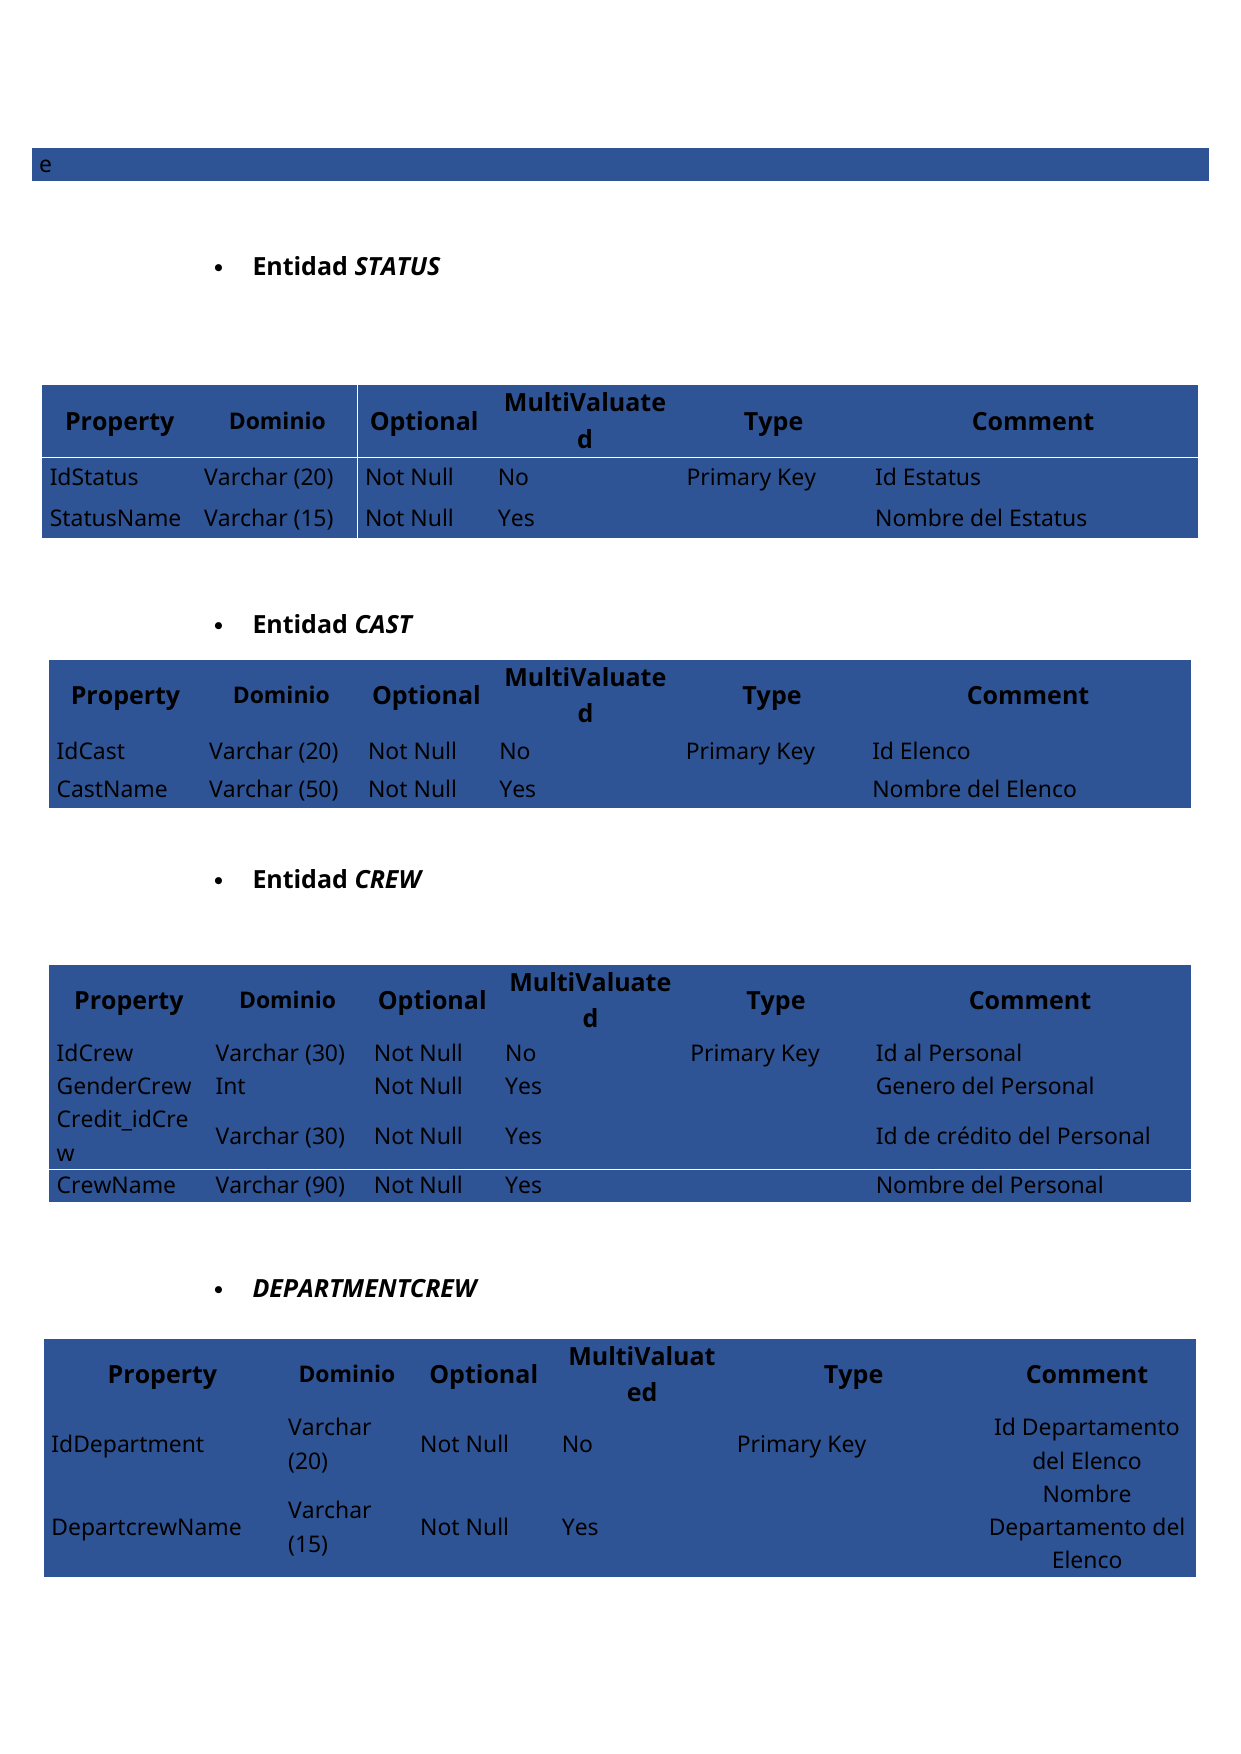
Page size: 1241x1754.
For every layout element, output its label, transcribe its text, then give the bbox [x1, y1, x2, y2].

table_cell [679, 498, 868, 538]
table_cell Varchar (50) [202, 770, 361, 808]
table_cell [406, 148, 558, 181]
table_cell Not Null [413, 1478, 554, 1577]
table_cell Not Null [366, 1070, 498, 1103]
table_cell Primary Key [683, 1037, 868, 1070]
table_cell No [554, 1411, 729, 1478]
table_header Dominio [208, 965, 366, 1037]
table_cell GenderCrew [49, 1070, 208, 1103]
table_header Type [729, 1339, 977, 1411]
table_header Property [49, 660, 202, 732]
table_cell Yes [498, 1170, 683, 1202]
table_header Comment [868, 385, 1198, 457]
table_cell Yes [490, 498, 679, 538]
table_header Property [42, 385, 197, 457]
list Entidad STATUS [215, 249, 1063, 283]
table_header Type [679, 385, 868, 457]
table_header Optional [366, 965, 498, 1037]
table_cell Nombre del Personal [868, 1170, 1191, 1202]
table_header Type [683, 965, 868, 1037]
table_cell DepartcrewName [44, 1478, 281, 1577]
table_cell Varchar (15) [281, 1478, 413, 1577]
table_cell Yes [498, 1070, 683, 1103]
table_cell [729, 1478, 977, 1577]
table_header Type [678, 660, 865, 732]
table_cell Not Null [361, 770, 492, 808]
table_cell Primary Key [679, 458, 868, 498]
table_header Property [44, 1339, 281, 1411]
table_header Comment [868, 965, 1191, 1037]
table_cell No [492, 732, 678, 770]
table_cell Yes [492, 770, 678, 808]
table_cell Varchar (20) [202, 732, 361, 770]
table_cell Varchar (30) [208, 1103, 366, 1169]
table_cell Id Estatus [868, 458, 1198, 498]
table_cell Id de crédito del Personal [868, 1103, 1191, 1169]
table_header MultiValuated [498, 965, 683, 1037]
table_cell Yes [554, 1478, 729, 1577]
table_cell Not Null [358, 498, 490, 538]
table_cell [683, 1103, 868, 1169]
table_cell Int [208, 1070, 366, 1103]
table_cell CastName [49, 770, 202, 808]
table_cell [558, 148, 740, 181]
table_cell Yes [498, 1103, 683, 1169]
table_cell [683, 1170, 868, 1202]
table_cell IdStatus [42, 458, 197, 498]
table_cell Not Null [361, 732, 492, 770]
table_cell Credit_idCrew [49, 1103, 208, 1169]
table_header Dominio [202, 660, 361, 732]
table_cell Not Null [366, 1170, 498, 1202]
table_cell Nombre Departamento del Elenco [977, 1478, 1196, 1577]
table_header Comment [977, 1339, 1196, 1411]
table_cell Nombre del Elenco [865, 770, 1191, 808]
table_cell [243, 148, 406, 181]
table_cell e [32, 148, 243, 181]
list Entidad CREW [215, 861, 1063, 896]
table_cell IdDepartment [44, 1411, 281, 1478]
table_cell [740, 148, 907, 181]
table_cell Id Elenco [865, 732, 1191, 770]
table_header MultiValuated [490, 385, 679, 457]
list Entidad CAST [215, 607, 1063, 641]
table_header Optional [358, 385, 490, 457]
table_cell Id Departamento del Elenco [977, 1411, 1196, 1478]
table_cell Primary Key [678, 732, 865, 770]
table_cell Varchar (20) [197, 458, 357, 498]
table_header Property [49, 965, 208, 1037]
table_cell No [490, 458, 679, 498]
table_header Dominio [281, 1339, 413, 1411]
table_cell Id al Personal [868, 1037, 1191, 1070]
table_cell [678, 770, 865, 808]
table_header MultiValuated [492, 660, 678, 732]
table_cell Nombre del Estatus [868, 498, 1198, 538]
list DEPARTMENTCREW [215, 1271, 1063, 1305]
table_cell Not Null [366, 1103, 498, 1169]
table_header Optional [413, 1339, 554, 1411]
table_header Comment [865, 660, 1191, 732]
table_cell CrewName [49, 1170, 208, 1202]
table_cell Not Null [366, 1037, 498, 1070]
table_cell Not Null [413, 1411, 554, 1478]
table_cell [907, 148, 1209, 181]
table_cell Primary Key [729, 1411, 977, 1478]
table_cell Varchar (20) [281, 1411, 413, 1478]
table_cell Varchar (90) [208, 1170, 366, 1202]
table_header Dominio [197, 385, 357, 457]
table_cell Genero del Personal [868, 1070, 1191, 1103]
table_cell IdCast [49, 732, 202, 770]
table_header MultiValuated [554, 1339, 729, 1411]
table_cell Not Null [358, 458, 490, 498]
table_cell Varchar (15) [197, 498, 357, 538]
table_cell IdCrew [49, 1037, 208, 1070]
table_header Optional [361, 660, 492, 732]
table_cell StatusName [42, 498, 197, 538]
table_cell Varchar (30) [208, 1037, 366, 1070]
table_cell No [498, 1037, 683, 1070]
table_cell [683, 1070, 868, 1103]
